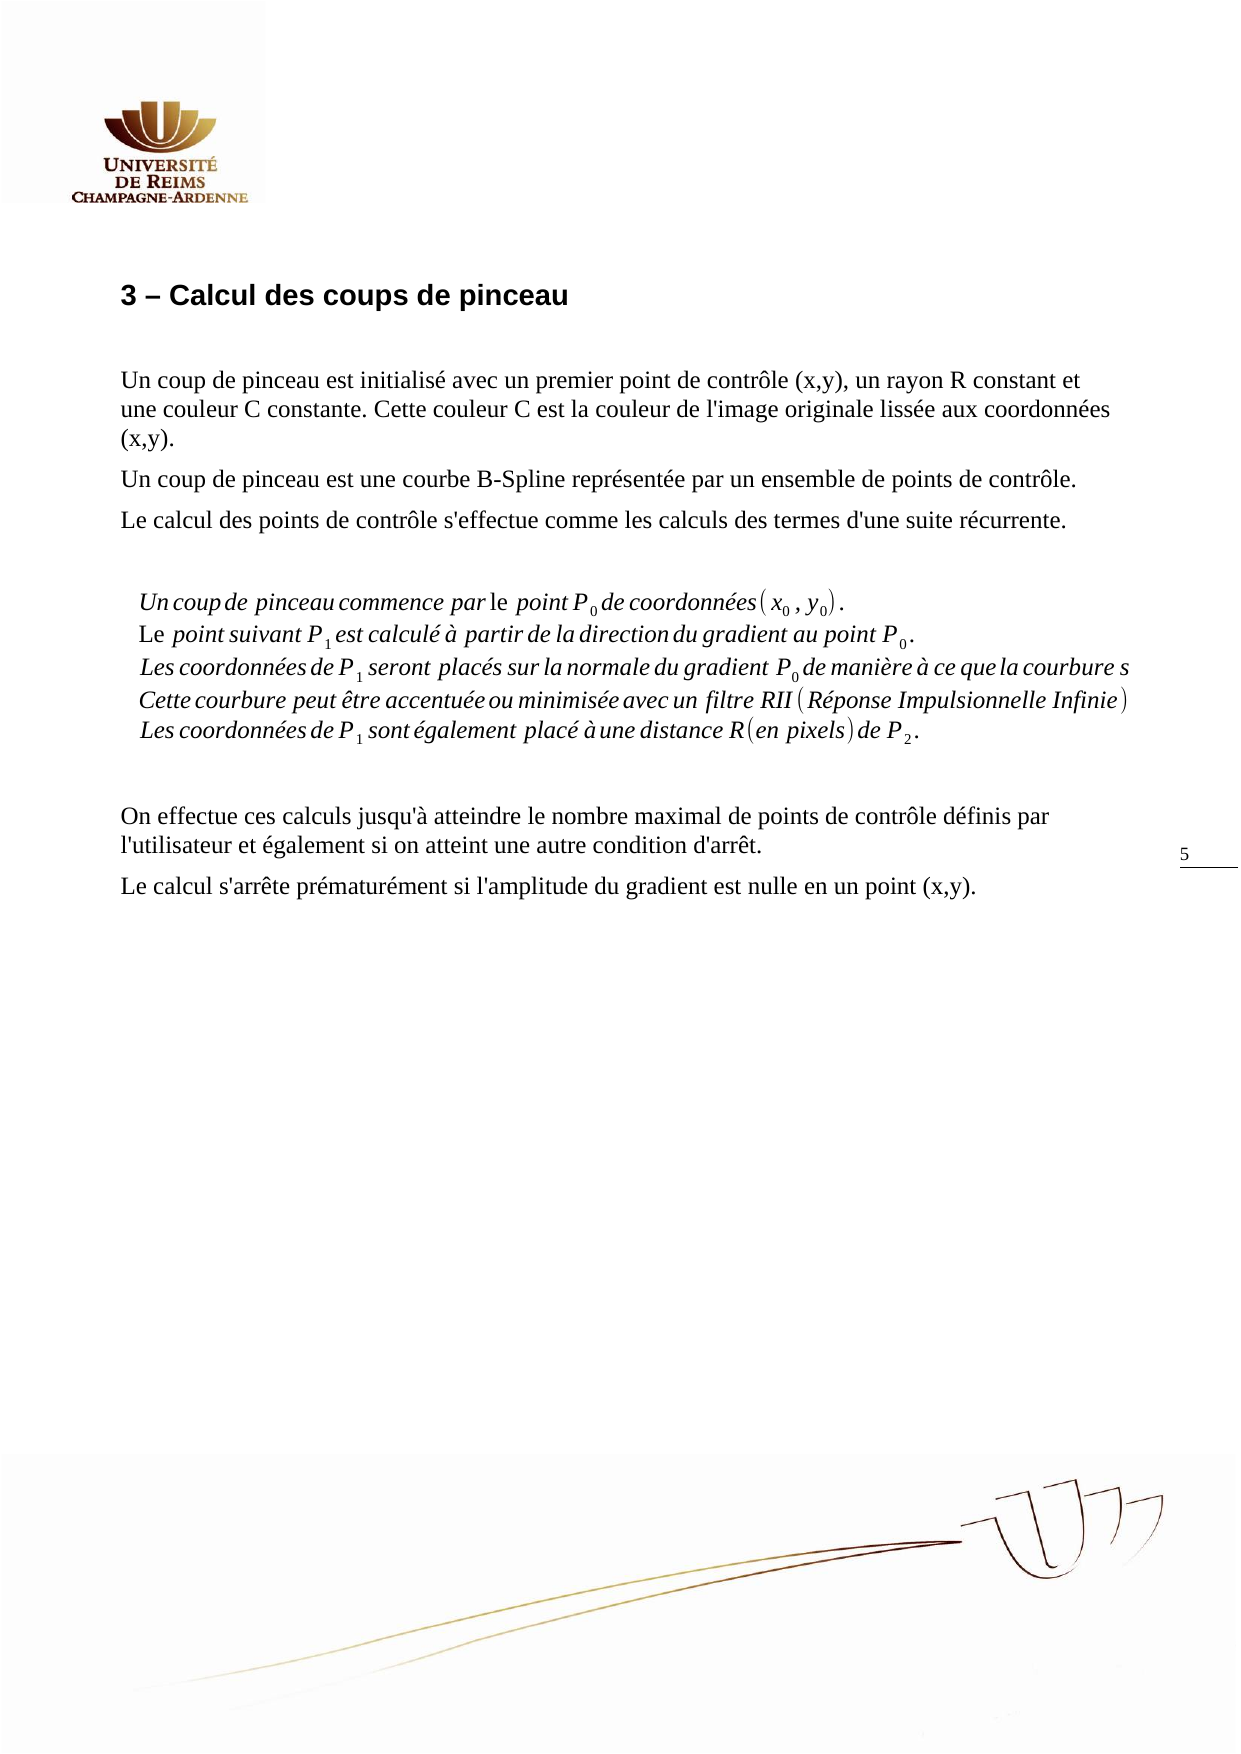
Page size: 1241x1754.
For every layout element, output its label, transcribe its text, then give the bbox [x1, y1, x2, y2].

table_header Présentation du sujet Pour le projet du module de traitement d'image, j'ai choisit d'implémenter une méthode de rendu non-photoréaliste. Aaron Hertzmann propose dans son article,« Painterly Rendering with Curved Brush Strokes of Multiples Sizes » , une méthode pour créer des images ayant l'apparence de peintures à partir de photographies. Cette méthode permet de simuler les coups de pinceaux d'un peintre en fonction de différents paramètres qui seront exposés plus loin. Ces paramètres permettent de donner un style de peinture précis à une image. I - Résumé de l'article 1 – Méthode principale Cet algorithme va simuler les méthodes utiliser par les peintres pour générer une image ayant l'aspect d'une peinture. L'image sera organisé en un ensemble de couche qui seront peintes successivement. Chaque couches sera associées à une taille de pinceau constante. La couche ayant la plus grande taille de pinceau est peinte en première, puis ensuite nous affinons les détails de l'image en peignant les couches ayant des tailles de pinceau plus petites. Chaque couches sera peinte à partir d'une version lissée de l'image originale. Nous avons gardés le choix du filtre de Gauss comme méthode de lissage de l'image. A.Hertzmann précise que la diffusion non linéaire peut être utilisé à la place du filtre de Gauss pour obtenir de meilleur résultat. Une couche est formée par un ensemble de coups de pinceaux et chaque coups de pinceaux est représentés par un ensemble de points de contrôles formant une B-Spline. Le calcul des points de contrôles se fait à partir du gradient de la luminance de l'image lissée. 2 – Sélection des coups de pinceau Une couche est donc un ensemble de coups de pinceaux. Nous devons parcourir l'image pour sélectionner les coordonnées de départ de chaque coups de pinceau. Une fois les points de contrôles des coups de pinceau calculés, nous pouvons peindre chaque coups dans un ordre aléatoire. Nous avons besoin d'abord de calculer la différence entre l'image originale lissée et l'image peinte. Initialement, l'image peinte est remplis par une par une couleur constante choisie de manière à ce que l'image entière soit traité par l'algorithme. 3 – Calcul des coups de pinceau Un coup de pinceau est initialisé avec un premier point de contrôle (x,y), un rayon R constant et une couleur C constante. Cette couleur C est la couleur de l'image originale lissée aux coordonnées (x,y). Un coup de pinceau est une courbe B-Spline représentée par un ensemble de points de contrôle. Le calcul des points de contrôle s'effectue comme les calculs des termes d'une suite récurrente. On effectue ces calculs jusqu'à atteindre le nombre maximal de points de contrôle définis par l'utilisateur et également si on atteint une autre condition d'arrêt. Le calcul s'arrête prématurément si l'amplitude du gradient est nulle en un point (x,y). II – Implémentation et résultats 1 – Choix d'implémentation L'implémentation a été réalisé en C++ avec la bibliothèque OpenCV. OpenCV nous fournit les fonctions essentielles aux chargements et l'enregistrement d'image, aux calculs de gradient et au lissage d'image utilisées par les différents algorithmes présentés précédemment. Les algorithmes présentés par A.Hertzmann sont suffisamment génériques pour nous laisser choisir des structures de données adaptés. Les rayons des pinceaux simulés par l'algorithme de rendu sont calculés à partir de 3 constantes : le rayon maximum du pinceau, un facteur qui permettra de calculer les rayons suivants à partir du rayon maximum et le nombre de rayon utilisé pour peindre l'image(c'est à dire le nombre de couches peintes successivement). Concernant le calcul de la différence entre l'image de référence lissée et l'image peinte, la différence calculée pour la première couche est fixée à la constante 2*T, de manière à ce que l'erreur moyenne de chaque région M soit toujours supérieure au taux d'approximation T. Ainsi l'image résultante sera peinte sur toute sa surface. La constante T est comprise entre 0 et 255 et correspondant à l'approximation à atteindre par rapport à l'image originale. Plus T est élevé, plus l'approximation sera grossière, et plus T est faible, plus l'image résultante sera fidèle à l'image d'origine. Nous avons choisit de peindre chaque coups de pinceau juste après l'avoir calculé, ce qui évite des stockages inutiles. Nous utilisons un Z-Buffer pour peindre les coups de pinceau de manière aléatoire mais aussi pour réduire le nombre de coups de pinceau à calculer. Le Z-Buffer est une image en niveau de gris initialisée à 0 sur tous ses pixels. Nous attribuons à chaque coups de pinceau une valeur z aléatoire comprise entre 1 et 255. Si cette valeur z est supérieure à la valeur présente dans le Z-Buffer nous pouvons peindre le coups de pinceau, sinon ce coups de pinceau n'a pas besoin d'être calculé puisqu'il ne sera pas peint. Lorsque nous peignons l'image, nous peignons aussi dans le Z-Buffer mais avec un rayon R plus petit pour éviter que certains coups de pinceaux ne soient trop espacé les uns des autres dans certaines zone de l'image. Par rapport à la version proposée par A.Hertzmann, il manque la gestion de la transparence entre les couches qui se superposent et aussi il manque une part d'aléatoire propre à certains style de peinture. Nous avons limité cette part d'aléatoire au minimum, en modifiant la couleur des coups de pinceau à partir du z aléatoire généré pour le Z-Buffer. Cette variation de la couleur donne à l'image un aspect moins parfait. 2 – Résultats [109, 142, 1128, 1453]
picture [1, 1454, 1236, 1753]
picture [1, 1, 265, 203]
